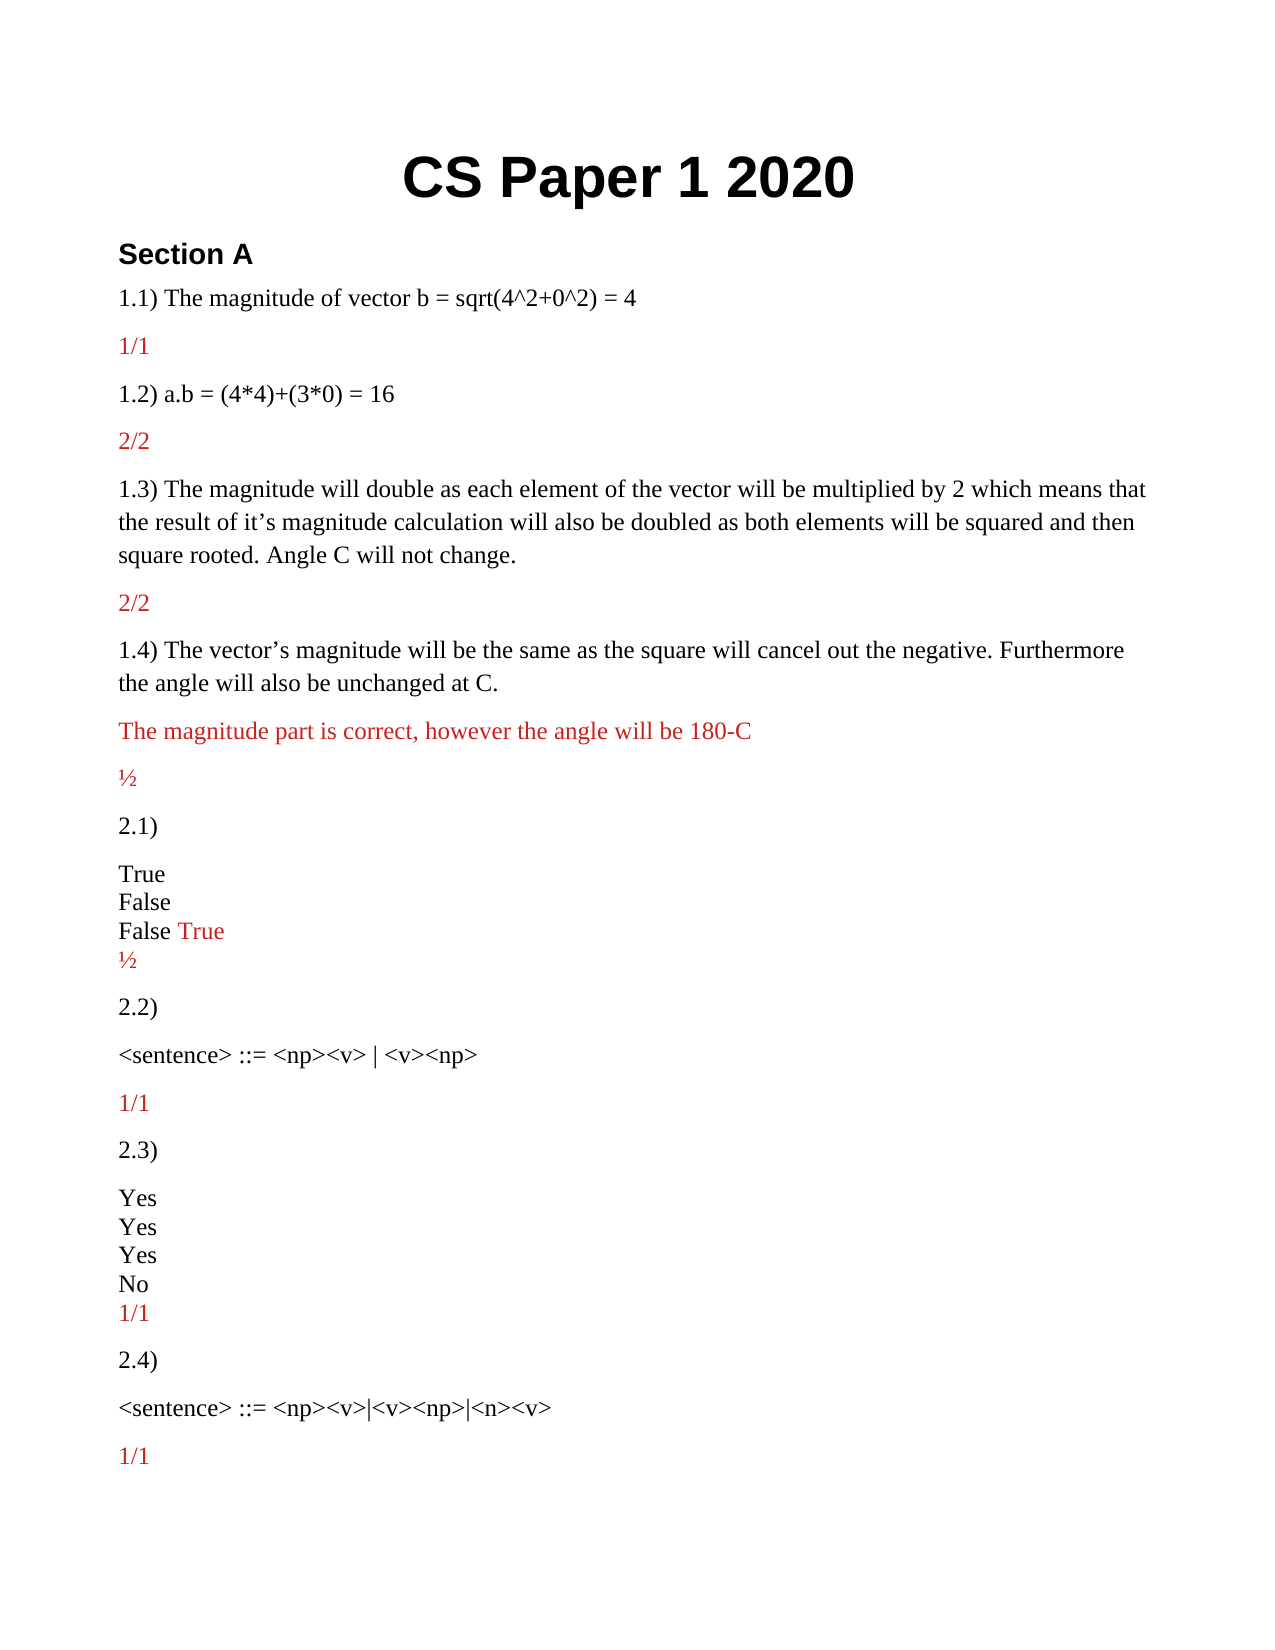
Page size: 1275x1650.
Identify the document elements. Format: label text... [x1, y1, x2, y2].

text 2.3) [118, 1135, 1157, 1164]
text 1.1) The magnitude of vector b = sqrt(4^2+0^2) = 4 [118, 283, 1157, 312]
table_cell False [118, 888, 1157, 916]
table_cell Yes [118, 1212, 1157, 1240]
text 1/1 [118, 1441, 1157, 1469]
text 2.4) [118, 1346, 1157, 1374]
text 1/1 [118, 1298, 1157, 1327]
text 1.4) The vector’s magnitude will be the same as the square will cancel out the negative. Furthermore the angle will also be unchanged at C. [118, 635, 1157, 697]
text ½ [118, 763, 1157, 792]
text 1/1 [118, 331, 1157, 360]
table_header Yes [118, 1183, 1157, 1212]
text 1.3) The magnitude will double as each element of the vector will be multiplied by 2 which means that the result of it’s magnitude calculation will also be doubled as both elements will be squared and then square rooted. Angle C will not change. [118, 474, 1157, 569]
title CS Paper 1 2020 [118, 143, 1157, 210]
text <sentence> ::= <np><v> | <v><np> [118, 1040, 1157, 1069]
table_cell False True [118, 916, 1157, 945]
text 2/2 [118, 588, 1157, 616]
table_header True [118, 859, 1157, 887]
text The magnitude part is correct, however the angle will be 180-C [118, 716, 1157, 744]
text 2.2) [118, 992, 1157, 1021]
text <sentence> ::= <np><v>|<v><np>|<n><v> [118, 1393, 1157, 1422]
text 2.1) [118, 811, 1157, 840]
table_cell Yes [118, 1240, 1157, 1269]
table_cell No [118, 1269, 1157, 1298]
text ½ [118, 945, 1157, 974]
text 1/1 [118, 1088, 1157, 1116]
text 2/2 [118, 426, 1157, 455]
subtitle Section A [118, 237, 1157, 271]
text 1.2) a.b = (4*4)+(3*0) = 16 [118, 379, 1157, 407]
